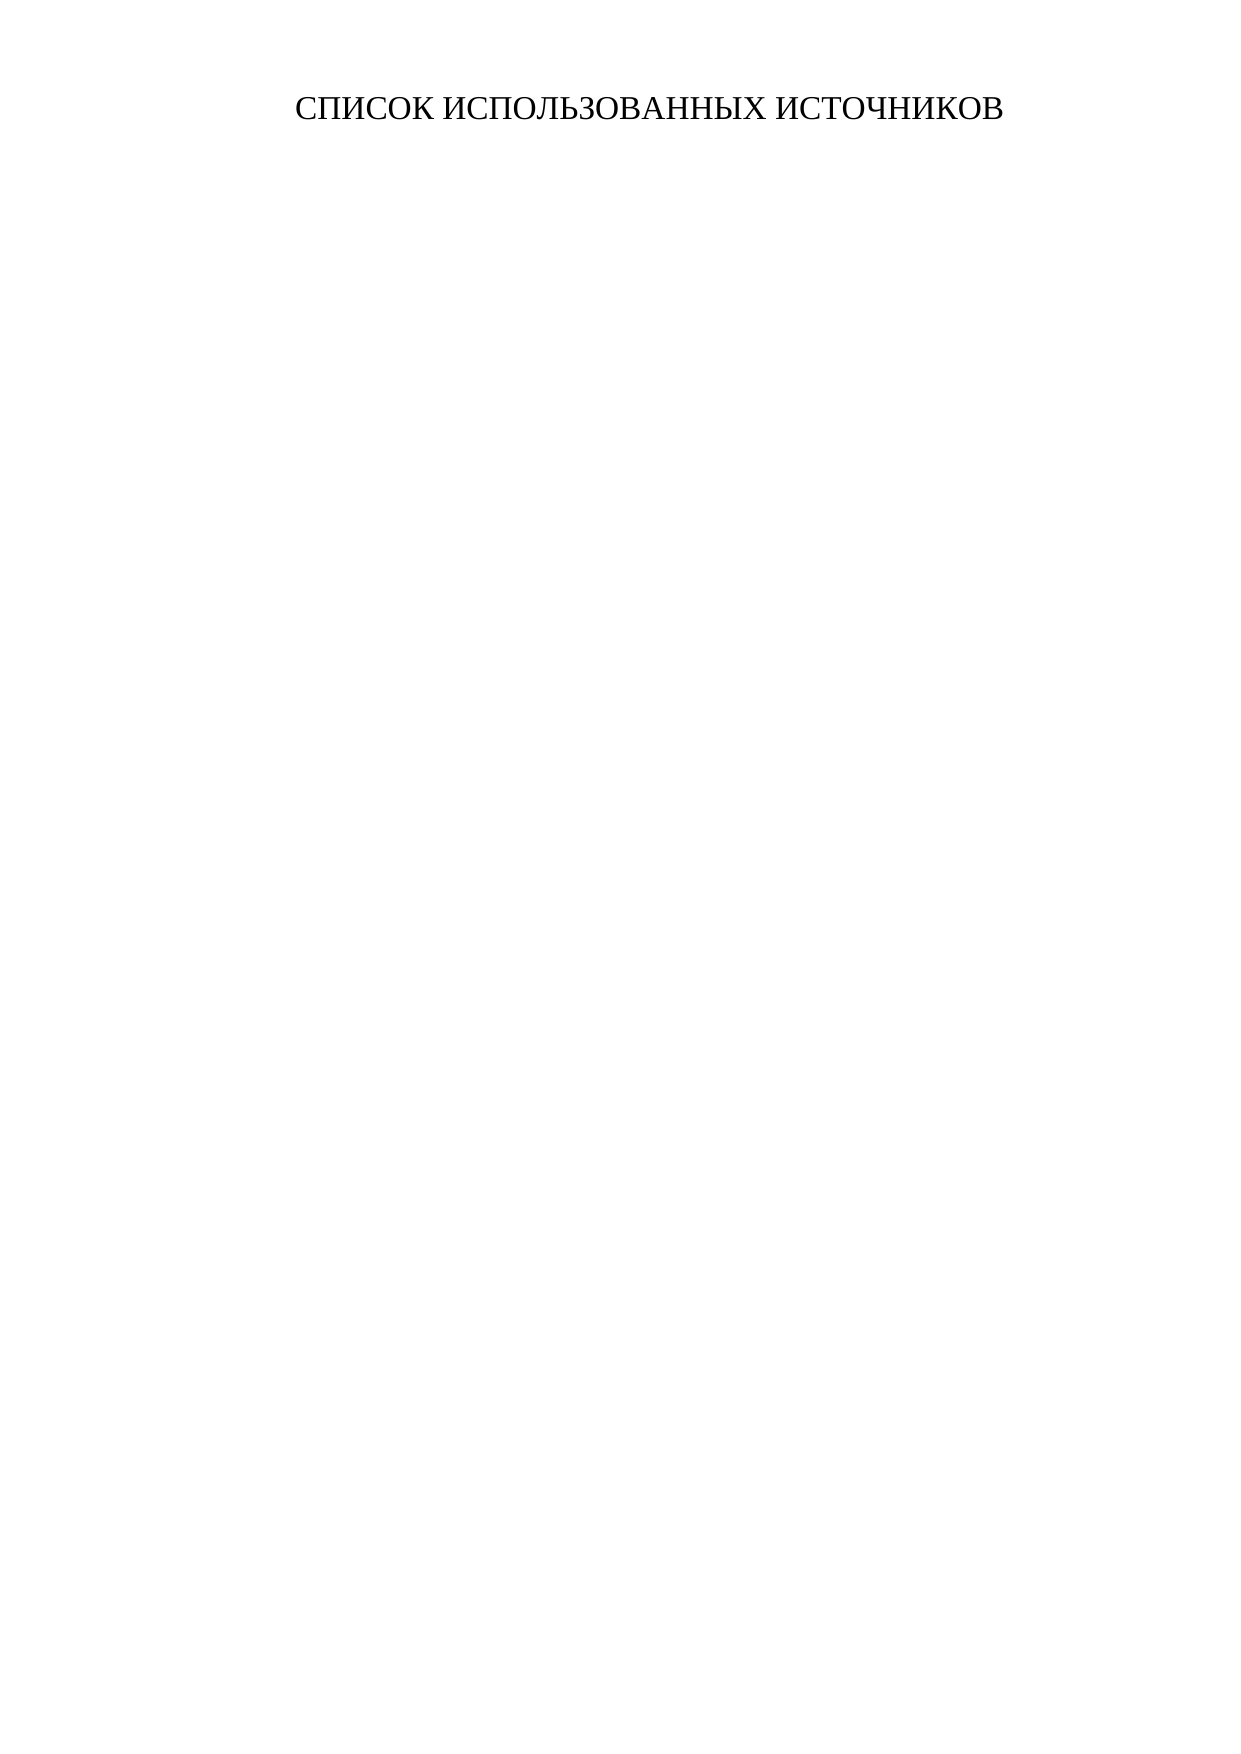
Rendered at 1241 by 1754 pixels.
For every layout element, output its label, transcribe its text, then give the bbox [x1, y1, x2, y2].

text СПИСОК ИСПОЛЬЗОВАННЫХ ИСТОЧНИКОВ [148, 89, 1152, 127]
